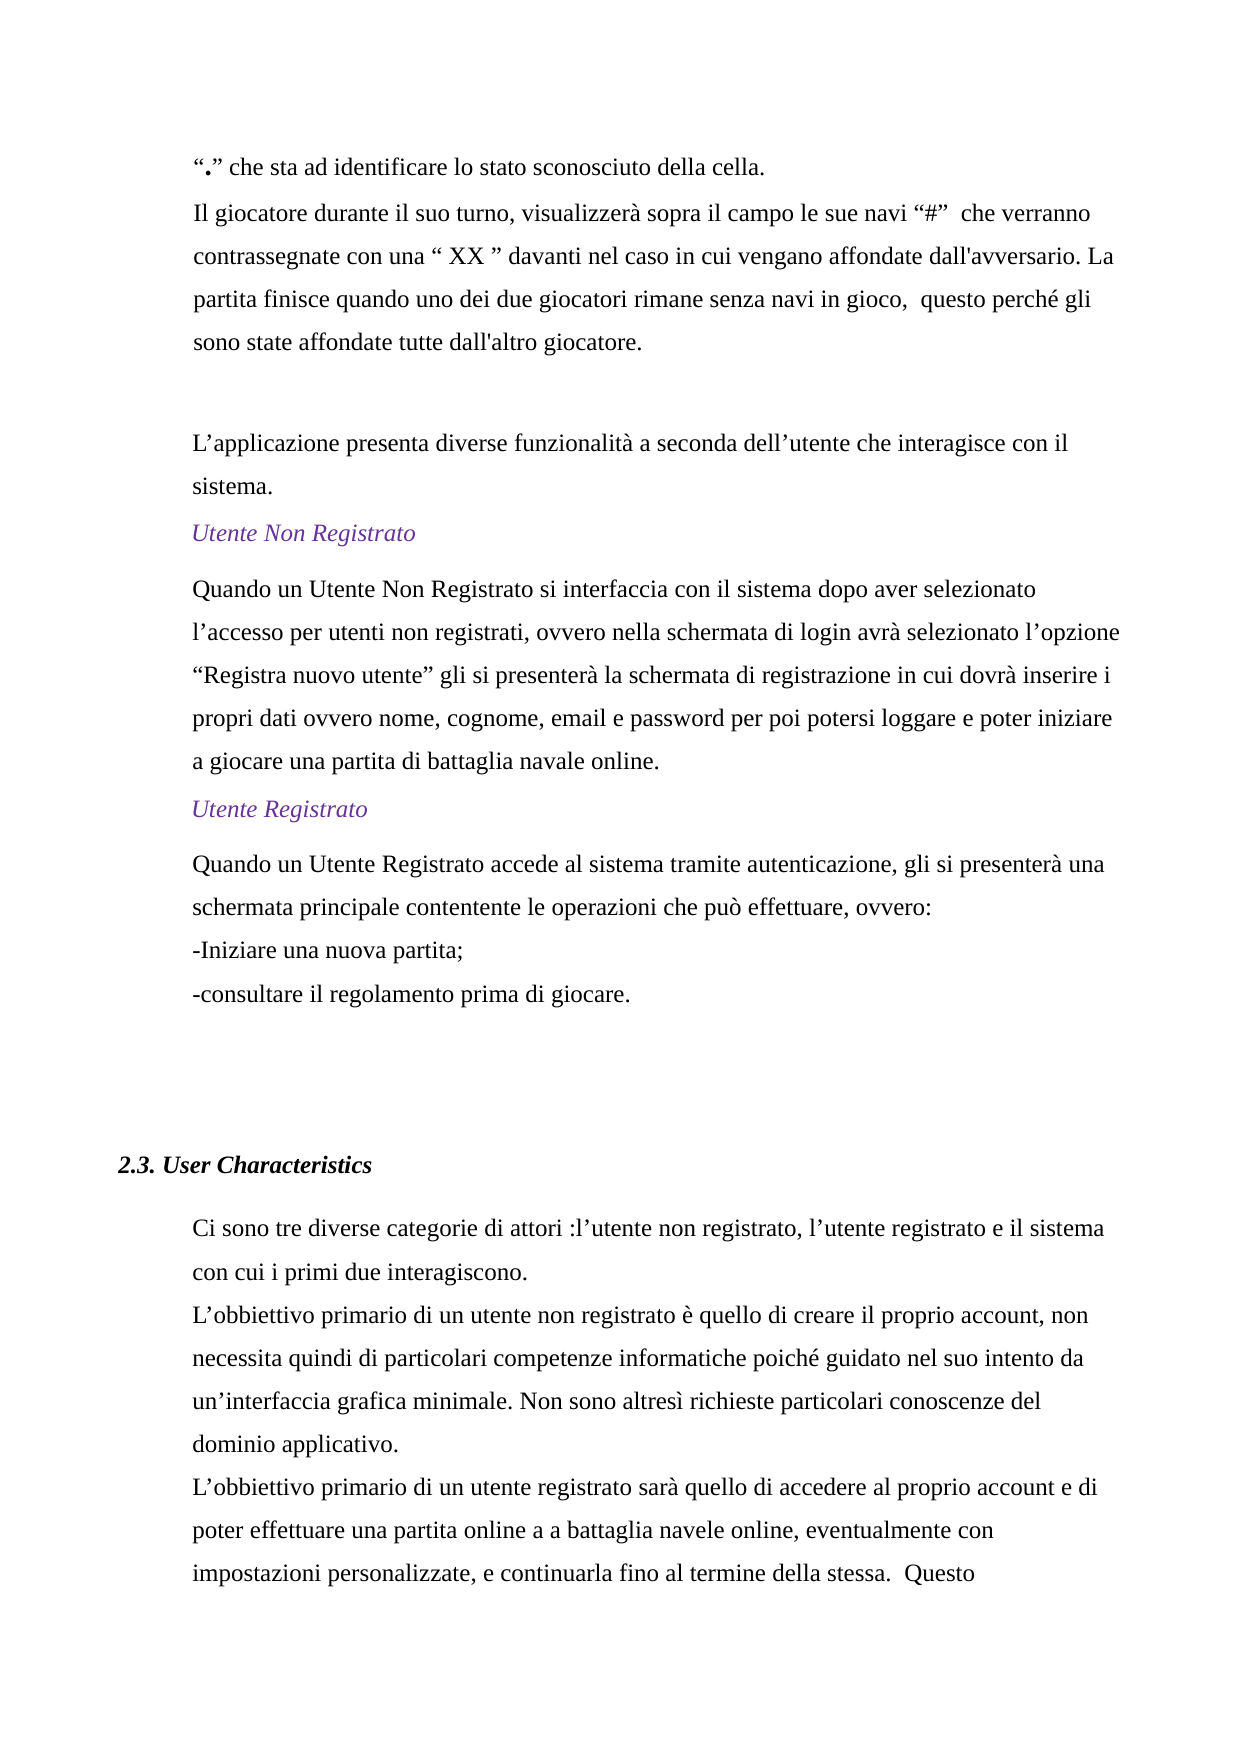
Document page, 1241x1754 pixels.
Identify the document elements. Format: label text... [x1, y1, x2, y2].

subtitle Utente Non Registrato [191, 518, 1122, 547]
list “.” che sta ad identificare lo stato sconosciuto della cella. [118, 148, 1122, 181]
text -consultare il regolamento prima di giocare. [192, 979, 1122, 1007]
text L’applicazione presenta diverse funzionalità a seconda dell’utente che interagisce con il sistema. [192, 428, 1122, 500]
text Ci sono tre diverse categorie di attori :l’utente non registrato, l’utente registrato e il sistema con cui i primi due interagiscono. [192, 1213, 1122, 1285]
list Il giocatore durante il suo turno, visualizzerà sopra il campo le sue navi “#” che verranno contrassegnate con una “ XX ” davanti nel caso in cui vengano affondate dall'avversario. La partita finisce quando uno dei due giocatori rimane senza navi in gioco, questo perché gli sono state affondate tutte dall'altro giocatore. [118, 198, 1122, 356]
text Quando un Utente Registrato accede al sistema tramite autenticazione, gli si presenterà una schermata principale contentente le operazioni che può effettuare, ovvero: [192, 849, 1122, 921]
text L’obbiettivo primario di un utente non registrato è quello di creare il proprio account, non necessita quindi di particolari competenze informatiche poiché guidato nel suo intento da un’interfaccia grafica minimale. Non sono altresì richieste particolari conoscenze del dominio applicativo. [192, 1300, 1122, 1458]
text Quando un Utente Non Registrato si interfaccia con il sistema dopo aver selezionato l’accesso per utenti non registrati, ovvero nella schermata di login avrà selezionato l’opzione “Registra nuovo utente” gli si presenterà la schermata di registrazione in cui dovrà inserire i propri dati ovvero nome, cognome, email e password per poi potersi loggare e poter iniziare a giocare una partita di battaglia navale online. [192, 574, 1122, 775]
subtitle Utente Registrato [191, 794, 1122, 822]
subtitle 2.3. User Characteristics [118, 1150, 1122, 1178]
text -Iniziare una nuova partita; [192, 936, 1122, 964]
text L’obbiettivo primario di un utente registrato sarà quello di accedere al proprio account e di poter effettuare una partita online a a battaglia navele online, eventualmente con impostazioni personalizzate, e continuarla fino al termine della stessa. Questo [192, 1472, 1122, 1587]
